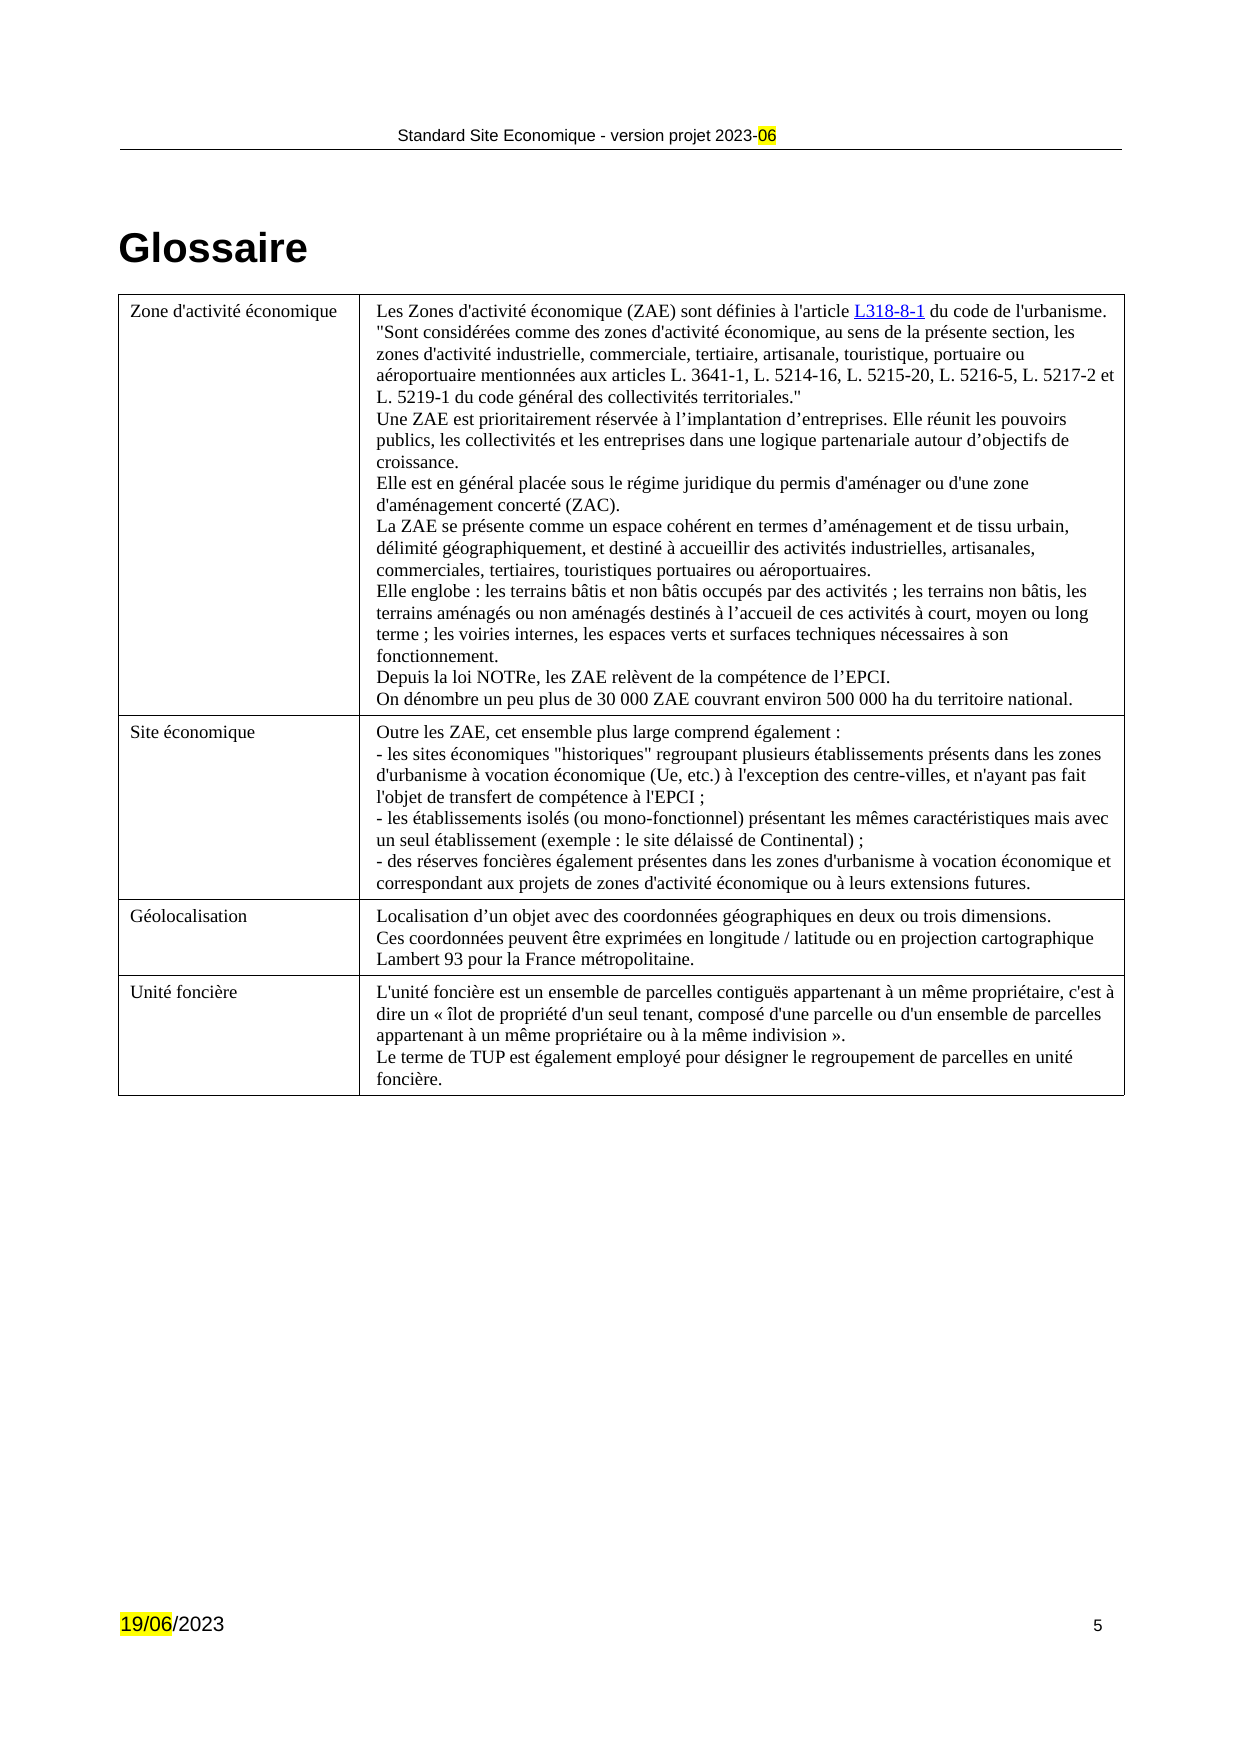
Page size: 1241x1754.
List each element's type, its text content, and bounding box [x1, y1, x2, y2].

text Glossaire [118, 224, 1116, 272]
table_cell Géolocalisation [119, 900, 359, 975]
table_header Les Zones d'activité économique (ZAE) sont définies à l'article L318-8-1 du code de l'urbanisme. "Sont considérées comme des zones d'activité économique, au sens de la présente section, les zones d'activité industrielle, commerciale, tertiaire, artisanale, touristique, portuaire ou aéroportuaire mentionnées aux articles L. 3641-1, L. 5214-16, L. 5215-20, L. 5216-5, L. 5217-2 et L. 5219-1 du code général des collectivités territoriales." Une ZAE est prioritairement réservée à l’implantation d’entreprises. Elle réunit les pouvoirs publics, les collectivités et les entreprises dans une logique partenariale autour d’objectifs de croissance. Elle est en général placée sous le régime juridique du permis d'aménager ou d'une zone d'aménagement concerté (ZAC). La ZAE se présente comme un espace cohérent en termes d’aménagement et de tissu urbain, délimité géographiquement, et destiné à accueillir des activités industrielles, artisanales, commerciales, tertiaires, touristiques portuaires ou aéroportuaires. Elle englobe : les terrains bâtis et non bâtis occupés par des activités ; les terrains non bâtis, les terrains aménagés ou non aménagés destinés à l’accueil de ces activités à court, moyen ou long terme ; les voiries internes, les espaces verts et surfaces techniques nécessaires à son fonctionnement. Depuis la loi NOTRe, les ZAE relèvent de la compétence de l’EPCI. On dénombre un peu plus de 30 000 ZAE couvrant environ 500 000 ha du territoire national. [360, 295, 1124, 715]
table_cell Outre les ZAE, cet ensemble plus large comprend également : - les sites économiques "historiques" regroupant plusieurs établissements présents dans les zones d'urbanisme à vocation économique (Ue, etc.) à l'exception des centre-villes, et n'ayant pas fait l'objet de transfert de compétence à l'EPCI ; - les établissements isolés (ou mono-fonctionnel) présentant les mêmes caractéristiques mais avec un seul établissement (exemple : le site délaissé de Continental) ; - des réserves foncières également présentes dans les zones d'urbanisme à vocation économique et correspondant aux projets de zones d'activité économique ou à leurs extensions futures. [360, 716, 1124, 899]
table_cell Localisation d’un objet avec des coordonnées géographiques en deux ou trois dimensions. Ces coordonnées peuvent être exprimées en longitude / latitude ou en projection cartographique Lambert 93 pour la France métropolitaine. [360, 900, 1124, 975]
table_cell Unité foncière [119, 976, 359, 1095]
table_cell L'unité foncière est un ensemble de parcelles contiguës appartenant à un même propriétaire, c'est à dire un « îlot de propriété d'un seul tenant, composé d'une parcelle ou d'un ensemble de parcelles appartenant à un même propriétaire ou à la même indivision ». Le terme de TUP est également employé pour désigner le regroupement de parcelles en unité foncière. [360, 976, 1124, 1095]
table_header Zone d'activité économique [119, 295, 359, 715]
table_cell Site économique [119, 716, 359, 899]
